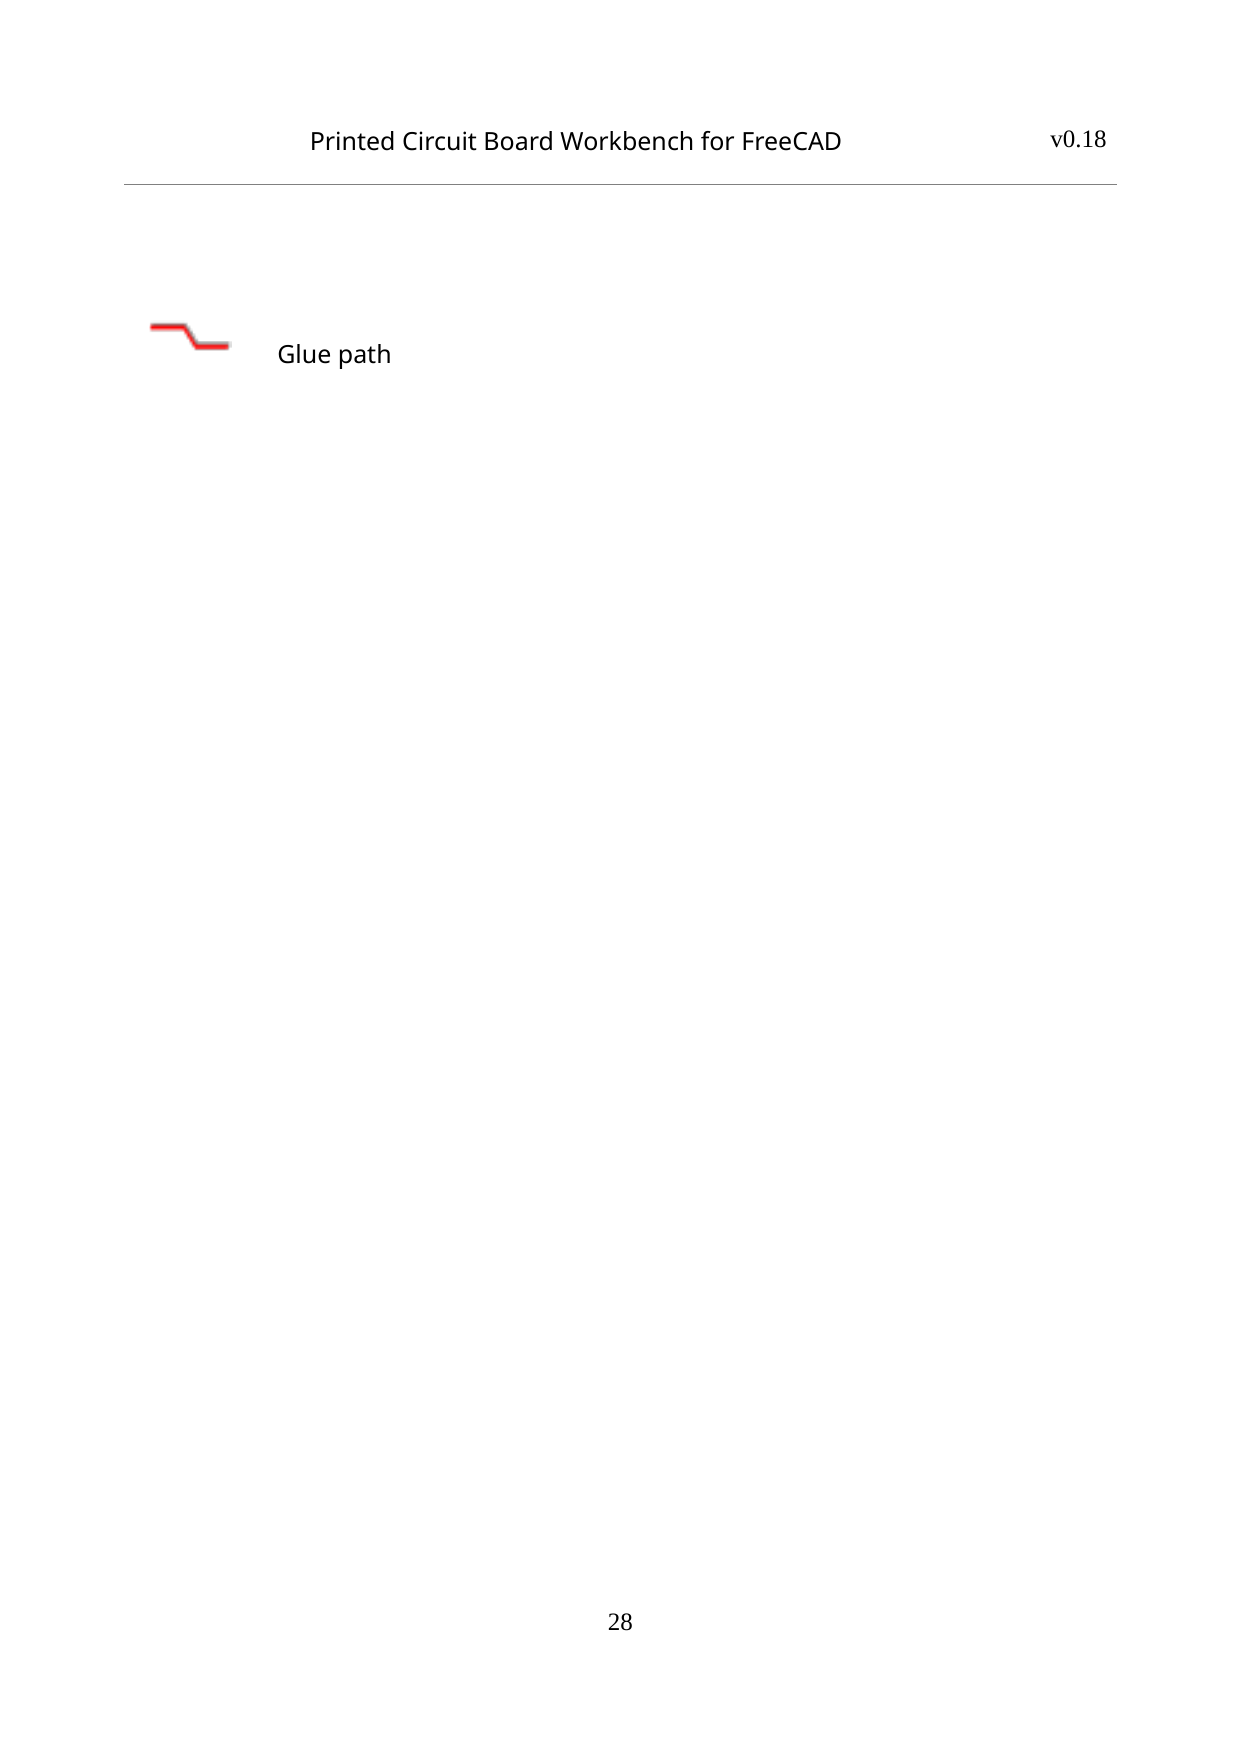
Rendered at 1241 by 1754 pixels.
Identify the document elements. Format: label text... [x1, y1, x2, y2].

table_header [692, 278, 1123, 430]
picture [149, 298, 232, 382]
table_cell [118, 278, 271, 430]
table_cell Glue path [271, 278, 692, 430]
